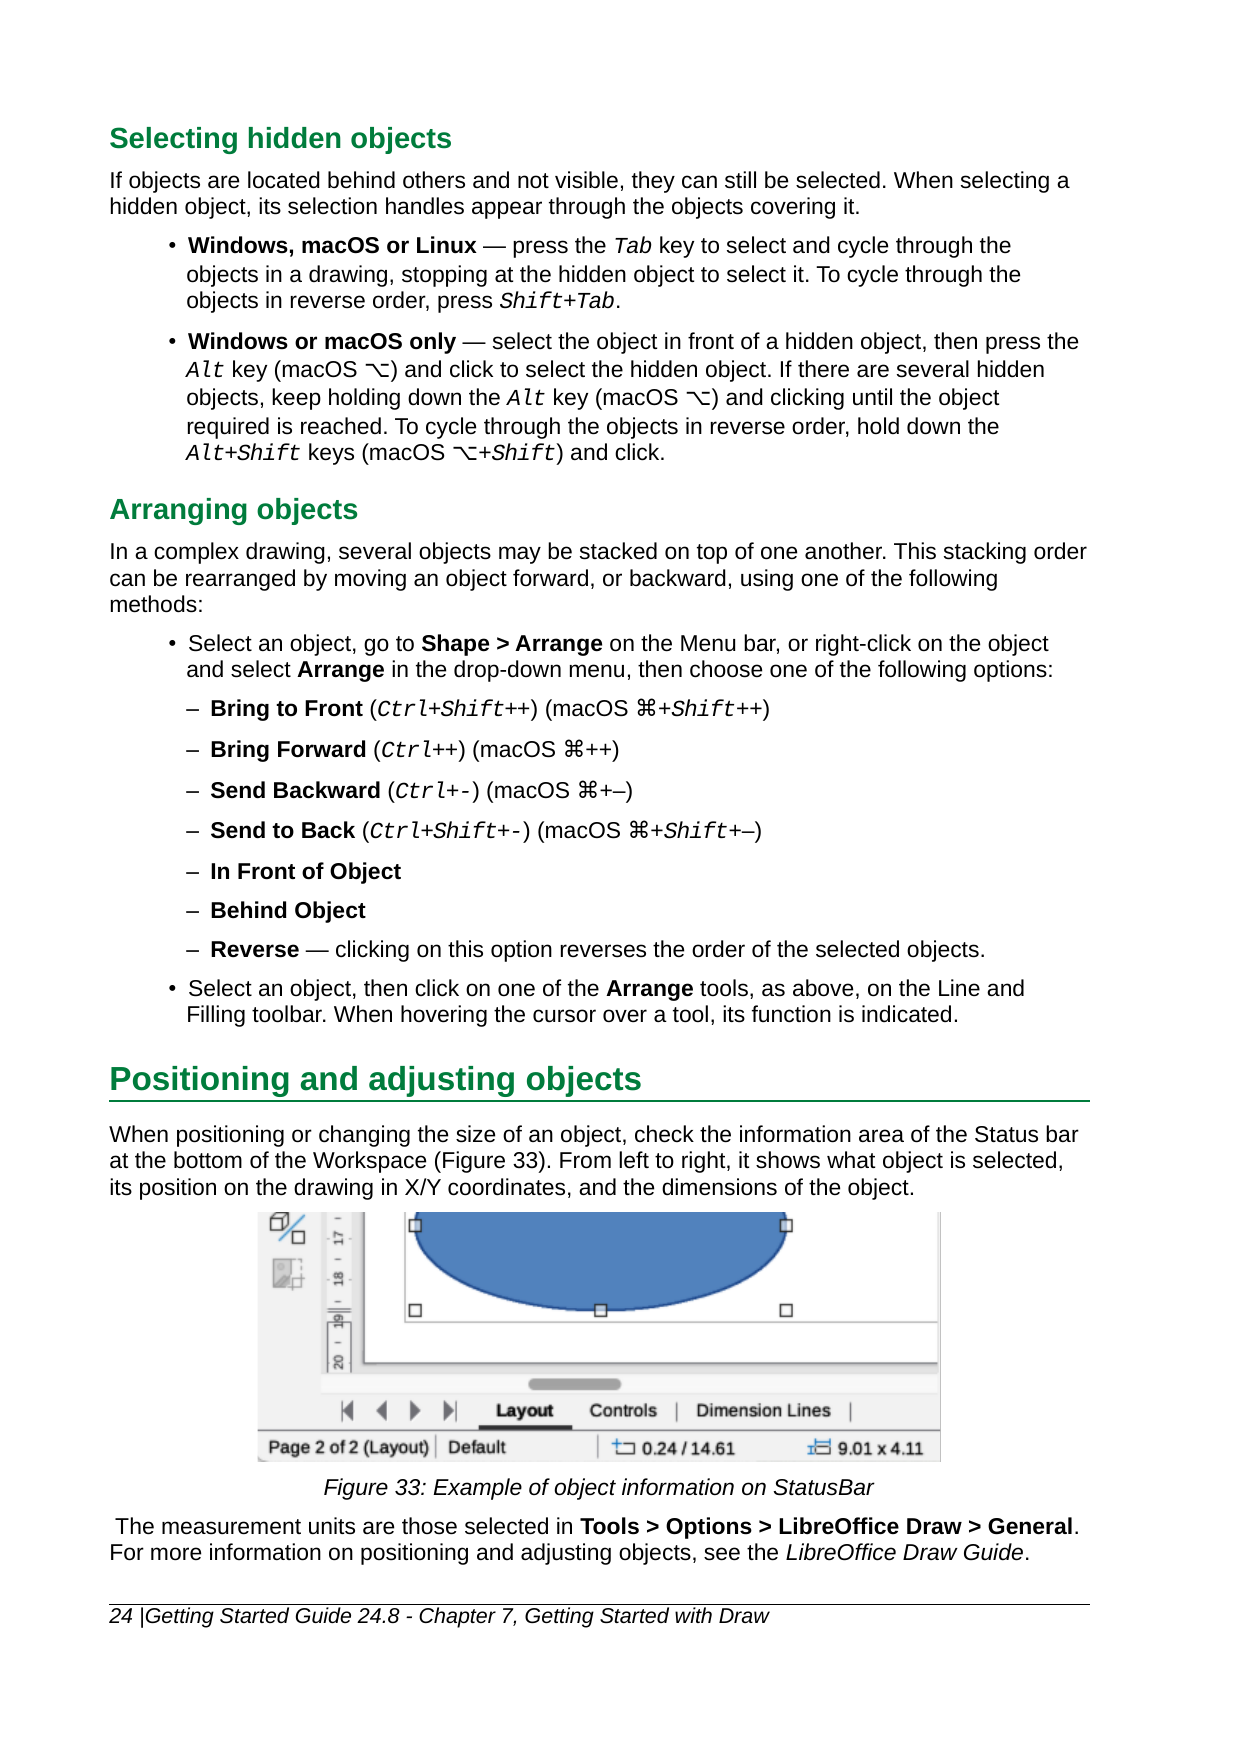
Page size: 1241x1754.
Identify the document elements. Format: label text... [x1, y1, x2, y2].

list Reverse — clicking on this option reverses the order of the selected objects. [186, 936, 1090, 962]
list In Front of Object [186, 858, 1090, 884]
text When positioning or changing the size of an object, check the information area of the Status bar at the bottom of the Workspace (Figure 33). From left to right, it shows what object is selected, its position on the drawing in X/Y coordinates, and the dimensions of the object. [109, 1121, 1090, 1200]
list In a complex drawing, several objects may be stacked on top of one another. This stacking order can be rearranged by moving an object forward, or backward, using one of the following methods: [109, 538, 1090, 617]
list Behind Object [186, 897, 1090, 923]
list Bring to Front (Ctrl+Shift++) (macOS ⌘+Shift++) [186, 695, 1090, 723]
list Select an object, go to Shape > Arrange on the Menu bar, or right-click on the object and select Arrange in the drop-down menu, then choose one of the following options: [168, 630, 1090, 682]
list Windows, macOS or Linux — press the Tab key to select and cycle through the objects in a drawing, stopping at the hidden object to select it. To cycle through the objects in reverse order, press Shift+Tab. [168, 232, 1090, 315]
picture [257, 1212, 942, 1462]
list Select an object, then click on one of the Arrange tools, as above, on the Line and Filling toolbar. When hovering the cursor over a tool, its function is indicated. [168, 975, 1090, 1027]
list Send to Back (Ctrl+Shift+-) (macOS ⌘+Shift+–) [186, 817, 1090, 846]
list Windows or macOS only — select the object in front of a hidden object, then press the Alt key (macOS ⌥) and click to select the hidden object. If there are several hidden objects, keep holding down the Alt key (macOS ⌥) and clicking until the object required is reached. To cycle through the objects in reverse order, hold down the Alt+Shift keys (macOS ⌥+Shift) and click. [168, 328, 1090, 467]
subtitle Positioning and adjusting objects [109, 1059, 1090, 1100]
list Send Backward (Ctrl+-) (macOS ⌘+–) [186, 777, 1090, 805]
text Figure 33: Example of object information on StatusBar [257, 1474, 941, 1501]
subtitle Arranging objects [109, 492, 1090, 526]
list Bring Forward (Ctrl++) (macOS ⌘++) [186, 736, 1090, 764]
list If objects are located behind others and not visible, they can still be selected. When selecting a hidden object, its selection handles appear through the objects covering it. [109, 167, 1090, 220]
text The measurement units are those selected in Tools > Options > LibreOffice Draw > General. For more information on positioning and adjusting objects, see the LibreOffice Draw Guide. [109, 1513, 1090, 1566]
subtitle Selecting hidden objects [109, 121, 1090, 154]
